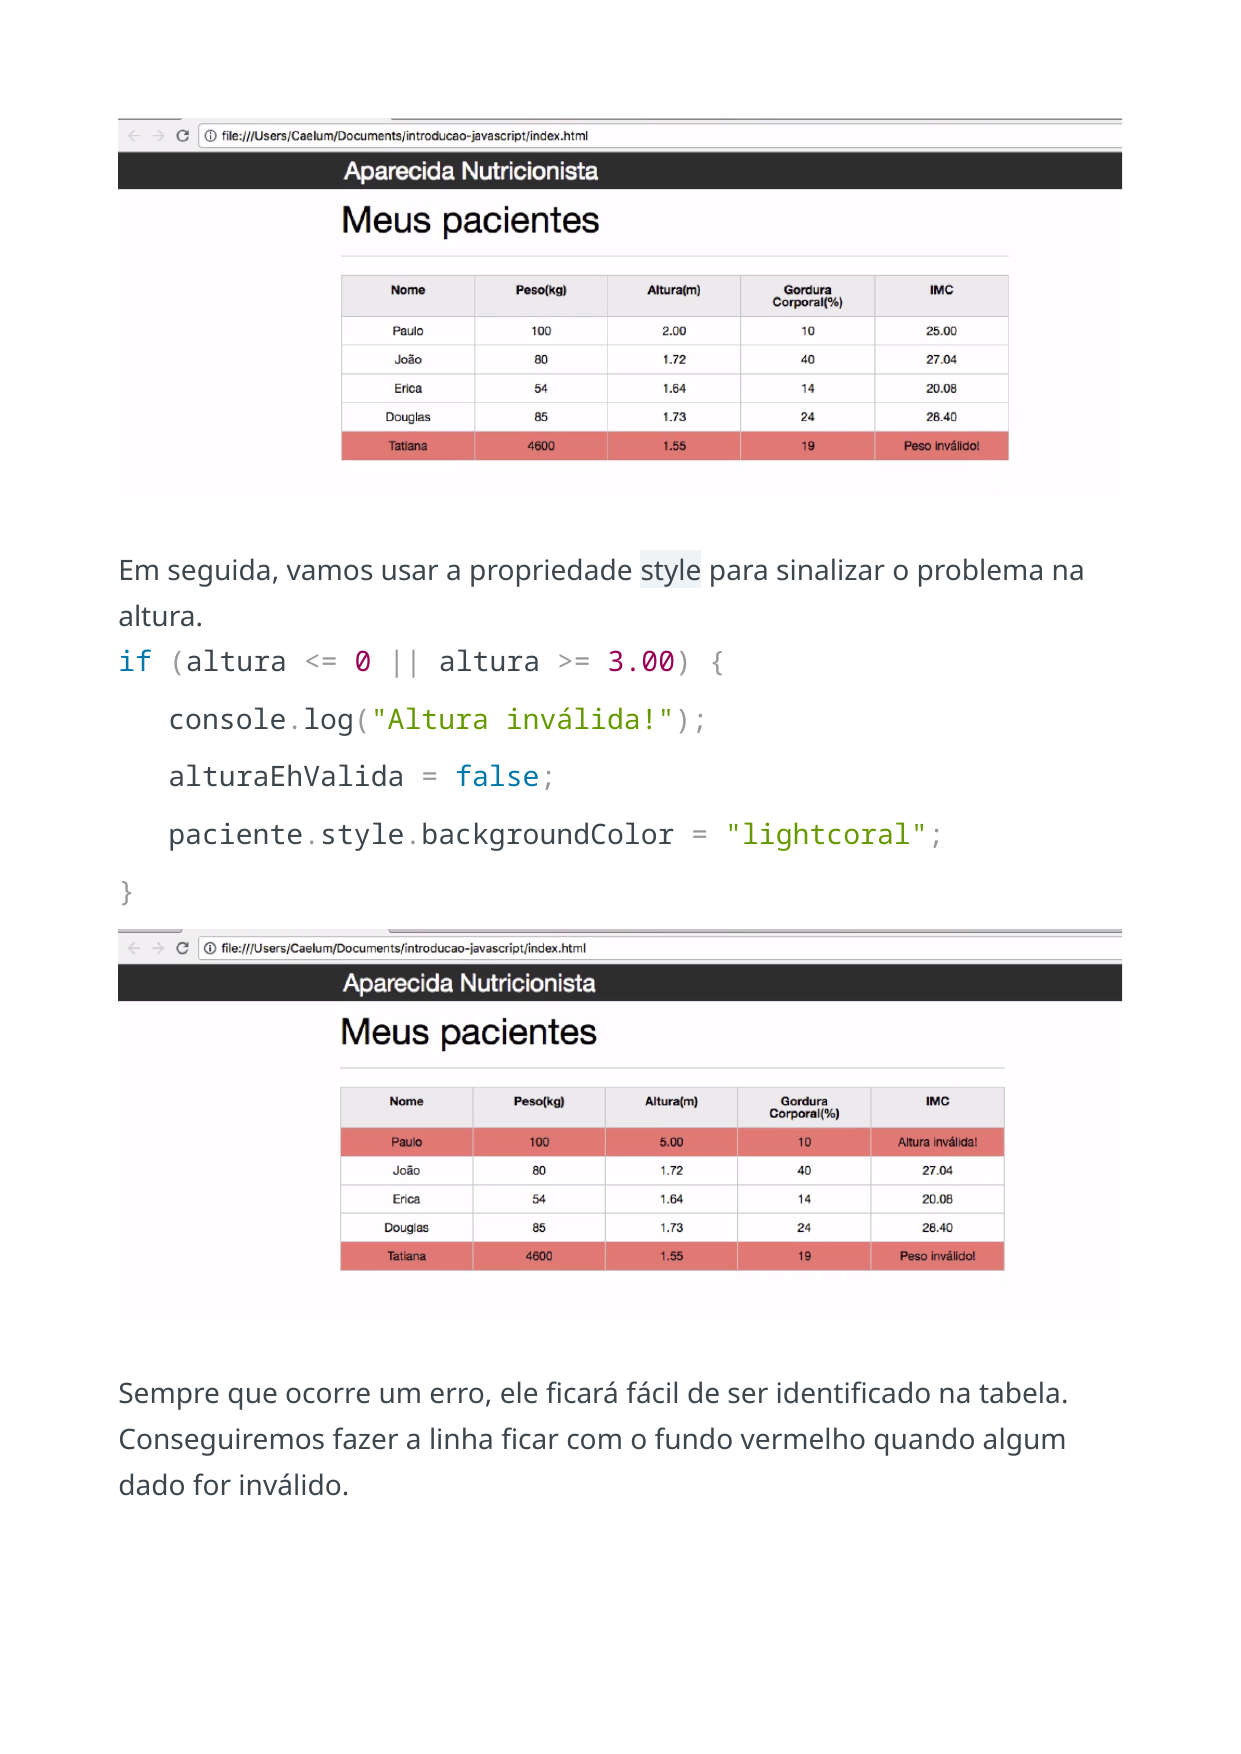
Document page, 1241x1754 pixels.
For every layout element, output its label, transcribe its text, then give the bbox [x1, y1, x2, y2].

text if (altura <= 0 || altura >= 3.00) { [118, 642, 1122, 680]
text paciente.style.backgroundColor = "lightcoral"; [118, 814, 1122, 853]
text Em seguida, vamos usar a propriedade style para sinalizar o problema na altura. [118, 550, 1122, 634]
text console.log("Altura inválida!"); [118, 699, 1122, 738]
text } [118, 872, 1122, 910]
picture [118, 118, 1123, 496]
text alturaEhValida = false; [118, 757, 1122, 795]
picture [118, 929, 1123, 1319]
text Sempre que ocorre um erro, ele ficará fácil de ser identificado na tabela. Conseguiremos fazer a linha ficar com o fundo vermelho quando algum dado for inválido. [118, 1374, 1122, 1504]
